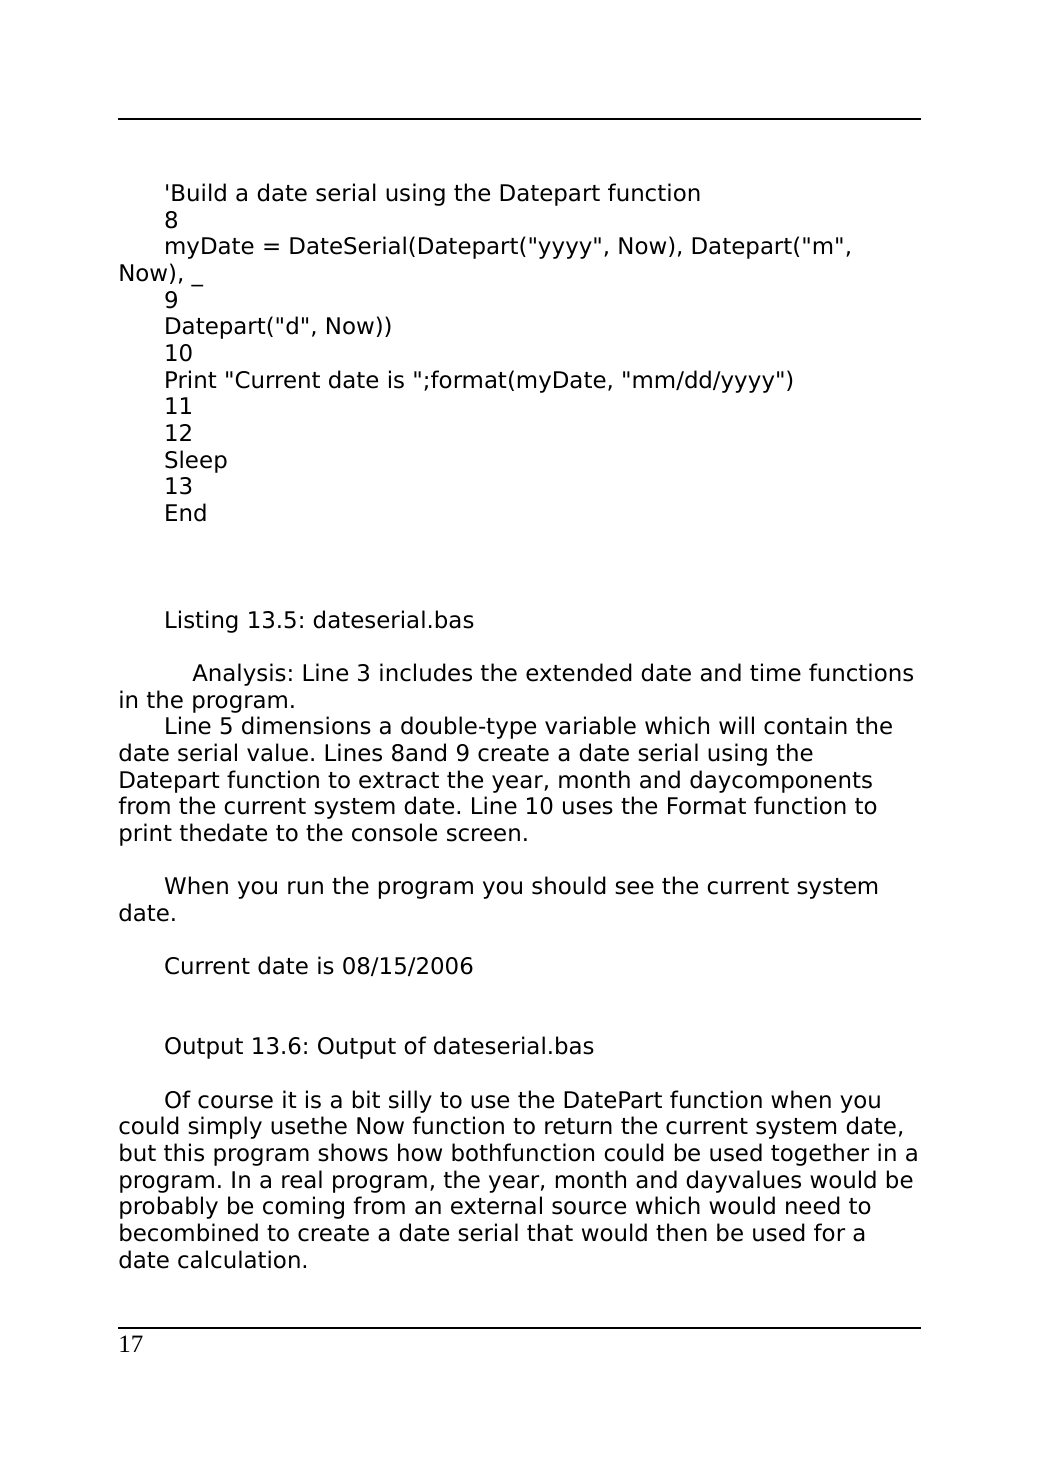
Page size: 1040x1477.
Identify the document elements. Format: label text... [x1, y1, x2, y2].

text 'Build a date serial using the Datepart function [118, 180, 921, 207]
text Datepart("d", Now)) [118, 313, 921, 340]
text Line 5 dimensions a double-type variable which will contain the date serial value. Lines 8and 9 create a date serial using the Datepart function to extract the year, month and daycomponents from the current system date. Line 10 uses the Format function to print thedate to the console screen. [118, 713, 921, 847]
text When you run the program you should see the current system date. [118, 873, 921, 927]
text myDate = DateSerial(Datepart("yyyy", Now), Datepart("m", Now), _ [118, 233, 921, 287]
text Current date is 08/15/2006 [118, 953, 921, 980]
text 13 [118, 473, 921, 500]
text 9 [118, 287, 921, 313]
text Print "Current date is ";format(myDate, "mm/dd/yyyy") [118, 367, 921, 393]
text End [118, 500, 921, 527]
text 10 [118, 340, 921, 367]
text Analysis: Line 3 includes the extended date and time functions in the program. [118, 660, 921, 713]
text 8 [118, 207, 921, 233]
text Listing 13.5: dateserial.bas [118, 607, 921, 633]
text Of course it is a bit silly to use the DatePart function when you could simply usethe Now function to return the current system date, but this program shows how bothfunction could be used together in a program. In a real program, the year, month and dayvalues would be probably be coming from an external source which would need to becombined to create a date serial that would then be used for a date calculation. [118, 1087, 921, 1273]
text 11 [118, 393, 921, 420]
text 12 [118, 420, 921, 447]
text Sleep [118, 447, 921, 473]
text Output 13.6: Output of dateserial.bas [118, 1033, 921, 1060]
